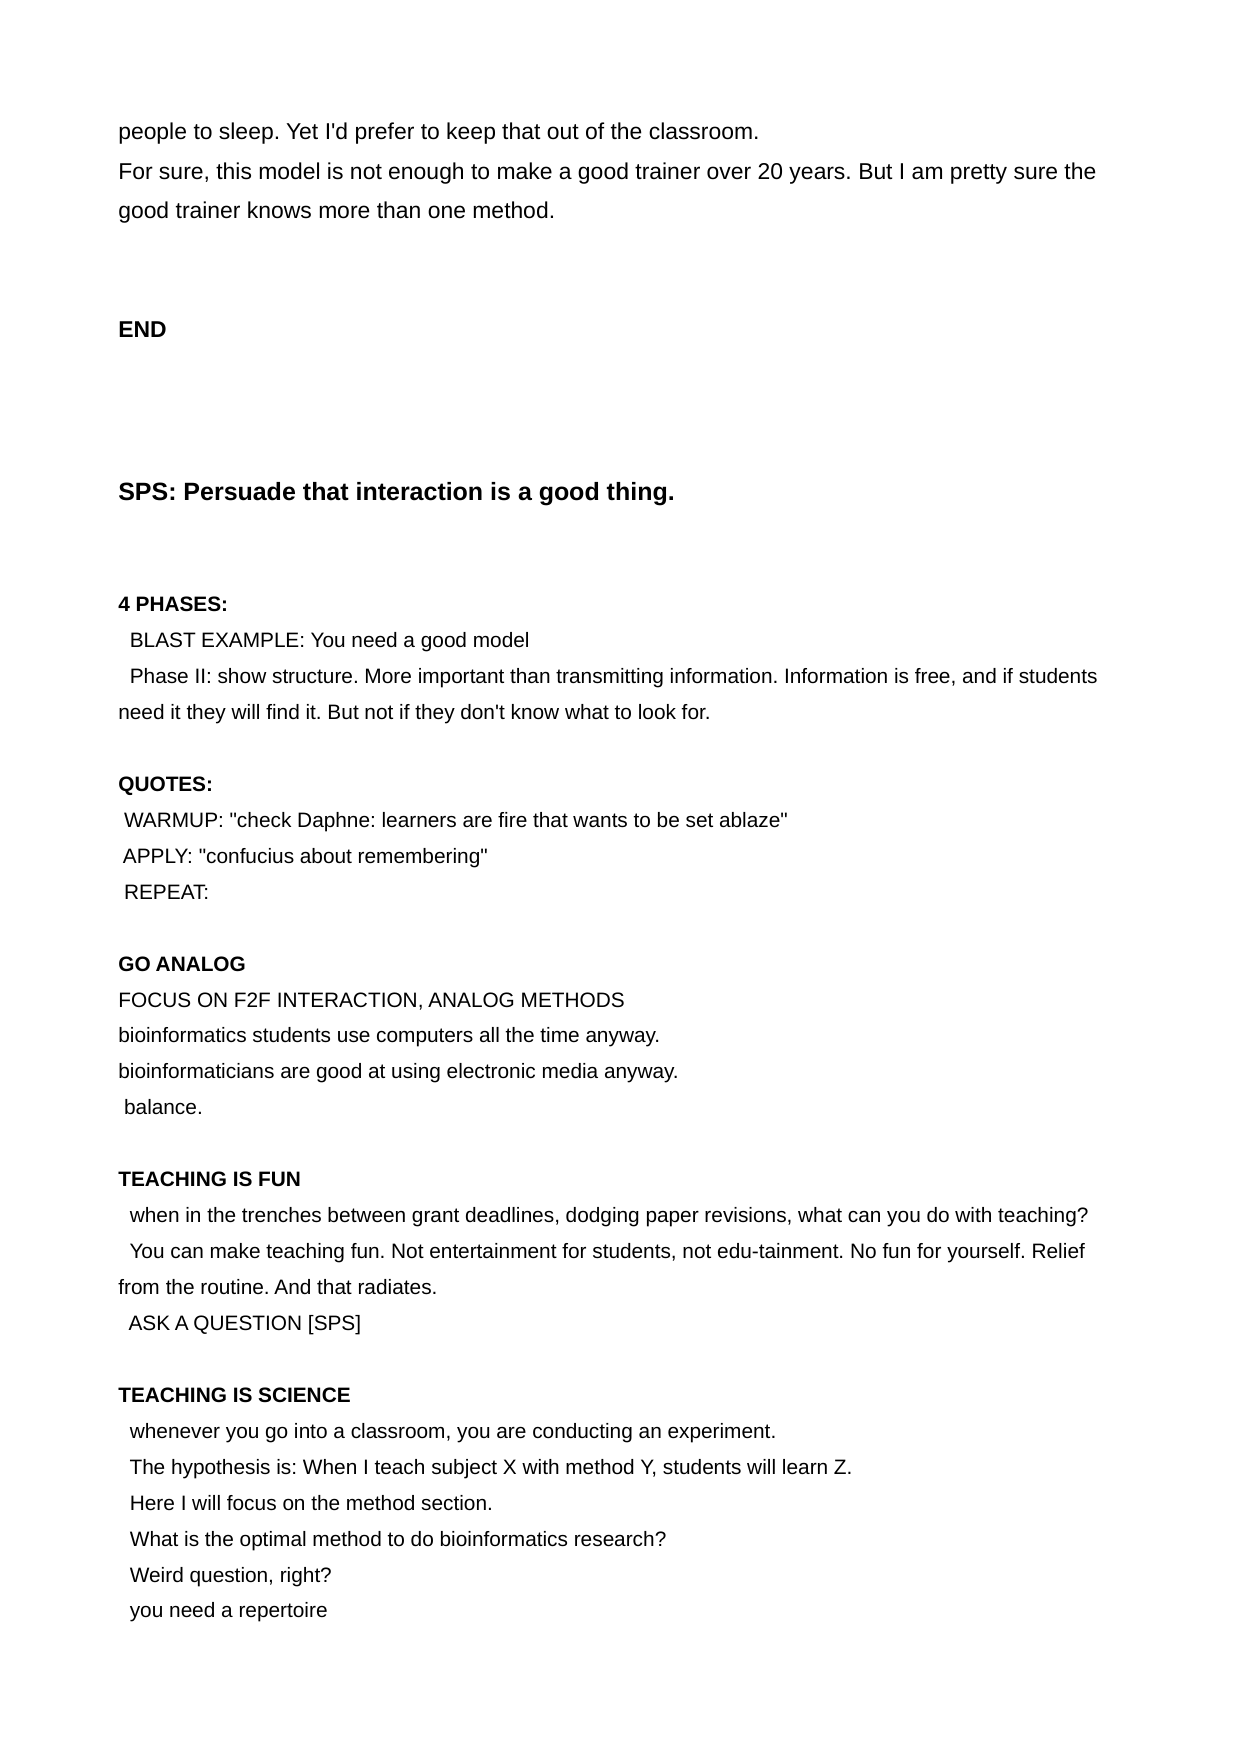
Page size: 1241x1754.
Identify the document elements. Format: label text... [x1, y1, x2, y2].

text 4 PHASES: [118, 592, 1122, 616]
text APPLY: "confucius about remembering" [118, 844, 1122, 868]
text Here I will focus on the method section. [118, 1491, 1122, 1514]
text BLAST EXAMPLE: You need a good model [118, 628, 1122, 652]
text bioinformatics students use computers all the time anyway. [118, 1023, 1122, 1047]
text The hypothesis is: When I teach subject X with method Y, students will learn Z. [118, 1454, 1122, 1478]
text GO ANALOG [118, 951, 1122, 975]
text when in the trenches between grant deadlines, dodging paper revisions, what can you do with teaching? [118, 1203, 1122, 1227]
text balance. [118, 1095, 1122, 1119]
text people to sleep. Yet I'd prefer to keep that out of the classroom. [118, 118, 1122, 144]
text WARMUP: "check Daphne: learners are fire that wants to be set ablaze" [118, 808, 1122, 832]
text END [118, 316, 1122, 342]
text For sure, this model is not enough to make a good trainer over 20 years. But I am pretty sure the good trainer knows more than one method. [118, 158, 1122, 223]
text SPS: Persuade that interaction is a good thing. [118, 477, 1122, 506]
text bioinformaticians are good at using electronic media anyway. [118, 1059, 1122, 1083]
text ASK A QUESTION [SPS] [118, 1311, 1122, 1335]
text TEACHING IS FUN [118, 1167, 1122, 1191]
text FOCUS ON F2F INTERACTION, ANALOG METHODS [118, 987, 1122, 1011]
text whenever you go into a classroom, you are conducting an experiment. [118, 1419, 1122, 1443]
text You can make teaching fun. Not entertainment for students, not edu-tainment. No fun for yourself. Relief from the routine. And that radiates. [118, 1239, 1122, 1299]
text QUOTES: [118, 772, 1122, 796]
text TEACHING IS SCIENCE [118, 1383, 1122, 1407]
text Weird question, right? [118, 1562, 1122, 1586]
text Phase II: show structure. More important than transmitting information. Information is free, and if students need it they will find it. But not if they don't know what to look for. [118, 664, 1122, 724]
text you need a repertoire [118, 1598, 1122, 1622]
text REPEAT: [118, 879, 1122, 903]
text What is the optimal method to do bioinformatics research? [118, 1526, 1122, 1550]
